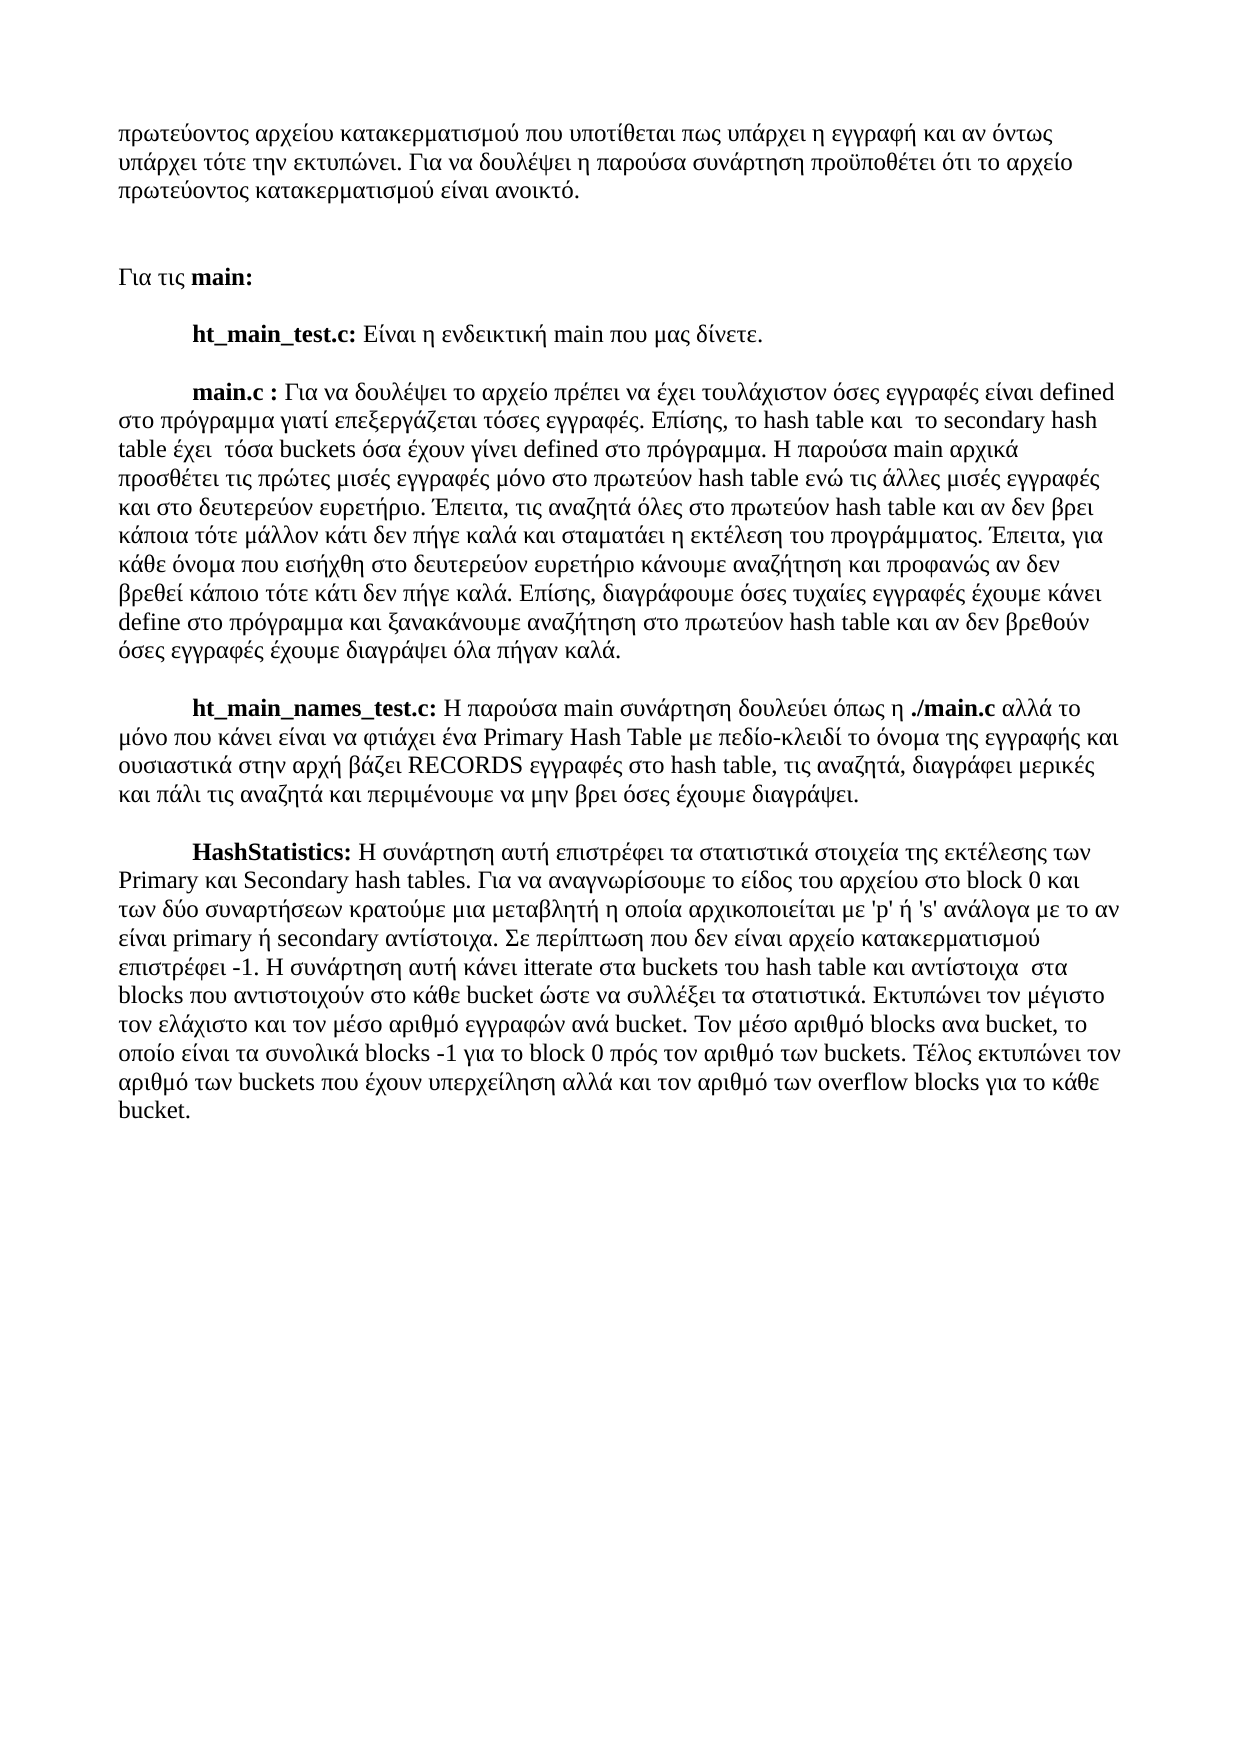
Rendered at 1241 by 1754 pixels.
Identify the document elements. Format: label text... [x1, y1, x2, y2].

text πρωτεύοντος αρχείου κατακερματισμού που υποτίθεται πως υπάρχει η εγγραφή και αν όντως υπάρχει τότε την εκτυπώνει. Για να δουλέψει η παρούσα συνάρτηση προϋποθέτει ότι το αρχείο πρωτεύοντος κατακερματισμού είναι ανοικτό. [118, 118, 1122, 204]
text main.c : Για να δουλέψει το αρχείο πρέπει να έχει τουλάχιστον όσες εγγραφές είναι defined στο πρόγραμμα γιατί επεξεργάζεται τόσες εγγραφές. Επίσης, το hash table και το secondary hash table έχει τόσα buckets όσα έχουν γίνει defined στο πρόγραμμα. Η παρούσα main αρχικά προσθέτει τις πρώτες μισές εγγραφές μόνο στο πρωτεύον hash table ενώ τις άλλες μισές εγγραφές και στο δευτερεύον ευρετήριο. Έπειτα, τις αναζητά όλες στο πρωτεύον hash table και αν δεν βρει κάποια τότε μάλλον κάτι δεν πήγε καλά και σταματάει η εκτέλεση του προγράμματος. Έπειτα, για κάθε όνομα που εισήχθη στο δευτερεύον ευρετήριο κάνουμε αναζήτηση και προφανώς αν δεν βρεθεί κάποιο τότε κάτι δεν πήγε καλά. Επίσης, διαγράφουμε όσες τυχαίες εγγραφές έχουμε κάνει define στο πρόγραμμα και ξανακάνουμε αναζήτηση στο πρωτεύον hash table και αν δεν βρεθούν όσες εγγραφές έχουμε διαγράψει όλα πήγαν καλά. [118, 377, 1122, 664]
text Για τις main: [118, 262, 1122, 291]
text HashStatistics: Η συνάρτηση αυτή επιστρέφει τα στατιστικά στοιχεία της εκτέλεσης των Primary και Secondary hash tables. Για να αναγνωρίσουμε το είδος του αρχείου στο block 0 και των δύο συναρτήσεων κρατούμε μια μεταβλητή η οποία αρχικοποιείται με 'p' ή 's' ανάλογα με το αν είναι primary ή secondary αντίστοιχα. Σε περίπτωση που δεν είναι αρχείο κατακερματισμού επιστρέφει -1. Η συνάρτηση αυτή κάνει itterate στα buckets του hash table και αντίστοιχα στα blocks που αντιστοιχούν στο κάθε bucket ώστε να συλλέξει τα στατιστικά. Εκτυπώνει τον μέγιστο τον ελάχιστο και τον μέσο αριθμό εγγραφών ανά bucket. Τον μέσο αριθμό blocks ανα bucket, το οποίο είναι τα συνολικά blocks -1 για το block 0 πρός τον αριθμό των buckets. Τέλος εκτυπώνει τον αριθμό των buckets που έχουν υπερχείληση αλλά και τον αριθμό των overflow blocks για το κάθε bucket. [118, 837, 1122, 1124]
text ht_main_test.c: Είναι η ενδεικτική main που μας δίνετε. [118, 319, 1122, 348]
text ht_main_names_test.c: Η παρούσα main συνάρτηση δουλεύει όπως η ./main.c αλλά το μόνο που κάνει είναι να φτιάχει ένα Primary Hash Table με πεδίο-κλειδί το όνομα της εγγραφής και ουσιαστικά στην αρχή βάζει RECORDS εγγραφές στο hash table, τις αναζητά, διαγράφει μερικές και πάλι τις αναζητά και περιμένουμε να μην βρει όσες έχουμε διαγράψει. [118, 693, 1122, 808]
